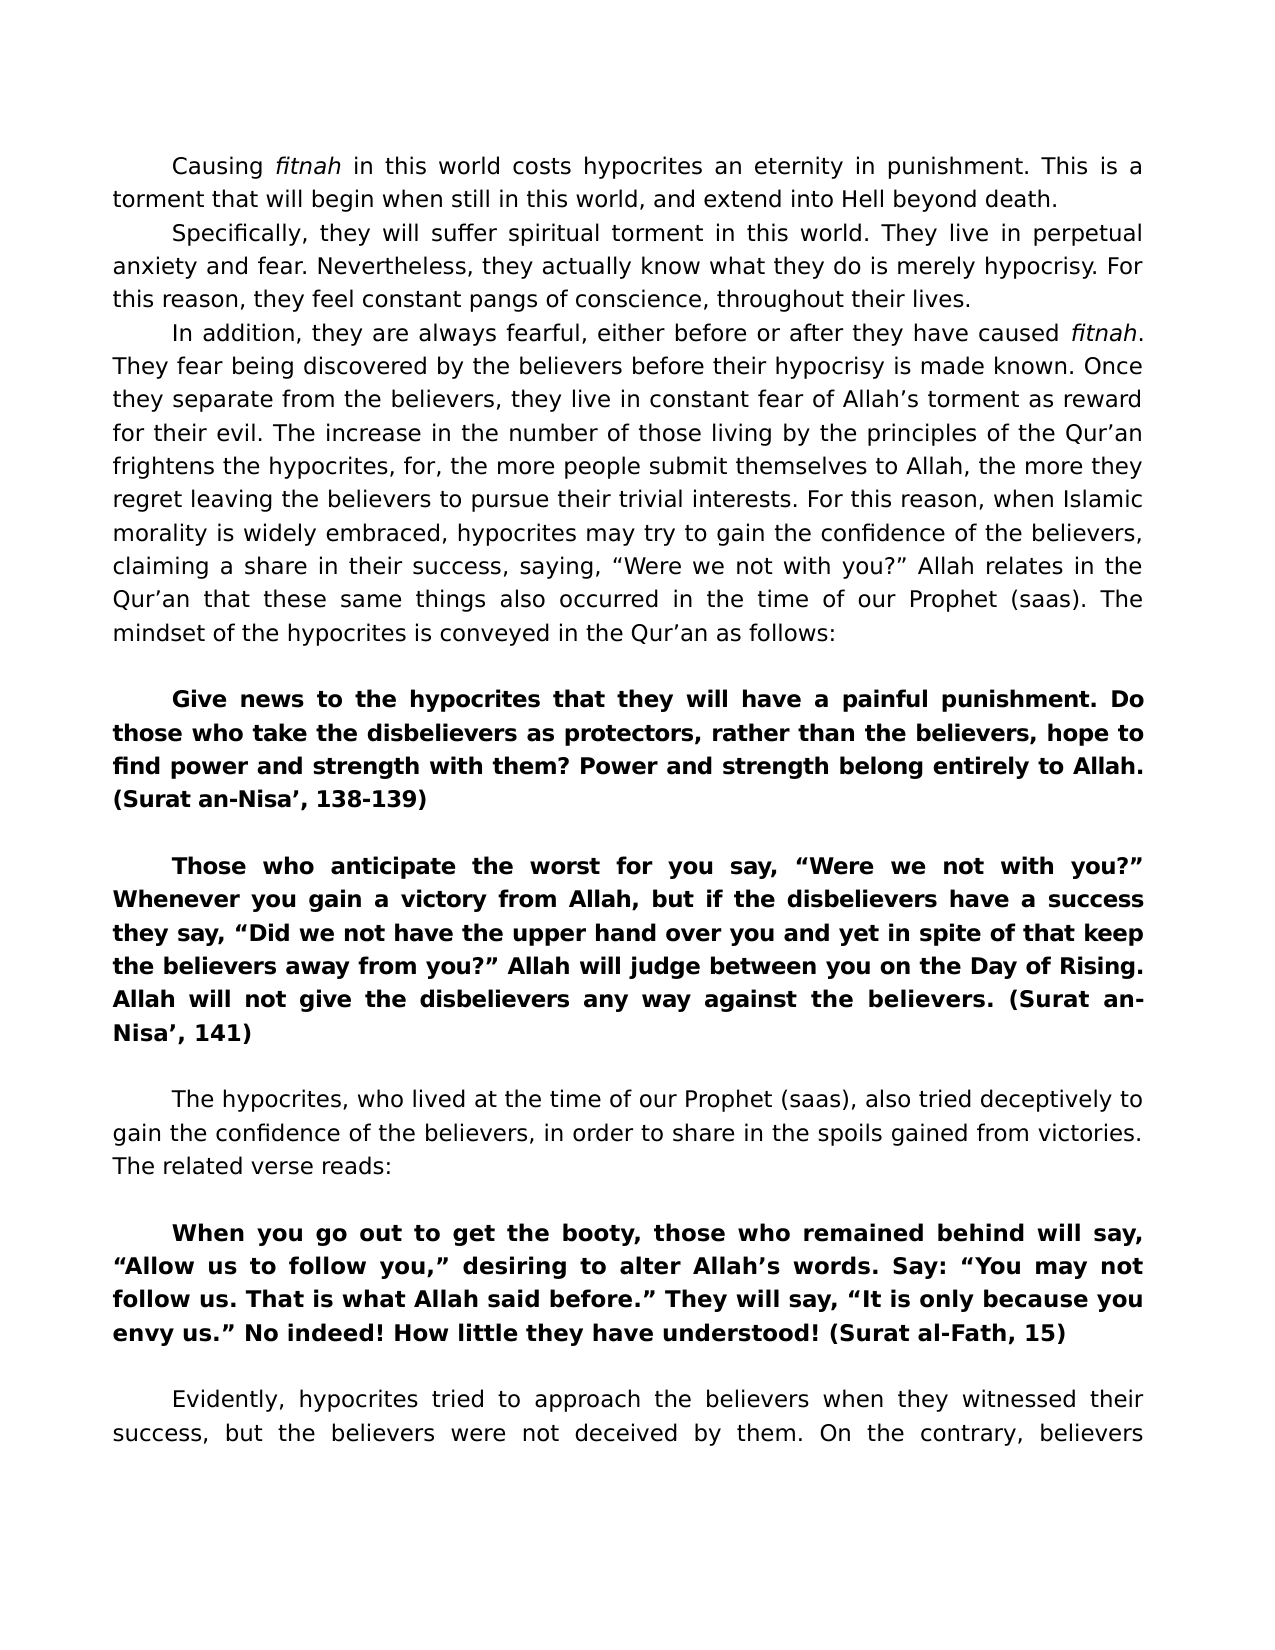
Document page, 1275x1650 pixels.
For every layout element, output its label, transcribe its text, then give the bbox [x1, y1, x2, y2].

text Specifically, they will suffer spiritual torment in this world. They live in perpetual anxiety and fear. Nevertheless, they actually know what they do is merely hypocrisy. For this reason, they feel constant pangs of conscience, throughout their lives. [112, 214, 1145, 314]
text In addition, they are always fearful, either before or after they have caused fitnah. They fear being discovered by the believers before their hypocrisy is made known. Once they separate from the believers, they live in constant fear of Allah’s torment as reward for their evil. The increase in the number of those living by the principles of the Qur’an frightens the hypocrites, for, the more people submit themselves to Allah, the more they regret leaving the believers to pursue their trivial interests. For this reason, when Islamic morality is widely embraced, hypocrites may try to gain the confidence of the believers, claiming a share in their success, saying, “Were we not with you?” Allah relates in the Qur’an that these same things also occurred in the time of our Prophet (saas). The mindset of the hypocrites is conveyed in the Qur’an as follows: [112, 314, 1145, 648]
text Causing fitnah in this world costs hypocrites an eternity in punishment. This is a torment that will begin when still in this world, and extend into Hell beyond death. [112, 148, 1145, 214]
text Give news to the hypocrites that they will have a painful punishment. Do those who take the disbelievers as protectors, rather than the believers, hope to find power and strength with them? Power and strength belong entirely to Allah. (Surat an-Nisa’, 138-139) [112, 681, 1145, 814]
text The hypocrites, who lived at the time of our Prophet (saas), also tried deceptively to gain the confidence of the believers, in order to share in the spoils gained from victories. The related verse reads: [112, 1081, 1145, 1181]
text When you go out to get the booty, those who remained behind will say, “Allow us to follow you,” desiring to alter Allah’s words. Say: “You may not follow us. That is what Allah said before.” They will say, “It is only because you envy us.” No indeed! How little they have understood! (Surat al-Fath, 15) [112, 1214, 1145, 1348]
text Evidently, hypocrites tried to approach the believers when they witnessed their success, but the believers were not deceived by them. On the contrary, believers [112, 1381, 1145, 1448]
text Those who anticipate the worst for you say, “Were we not with you?” Whenever you gain a victory from Allah, but if the disbelievers have a success they say, “Did we not have the upper hand over you and yet in spite of that keep the believers away from you?” Allah will judge between you on the Day of Rising. Allah will not give the disbelievers any way against the believers. (Surat an-Nisa’, 141) [112, 848, 1145, 1048]
